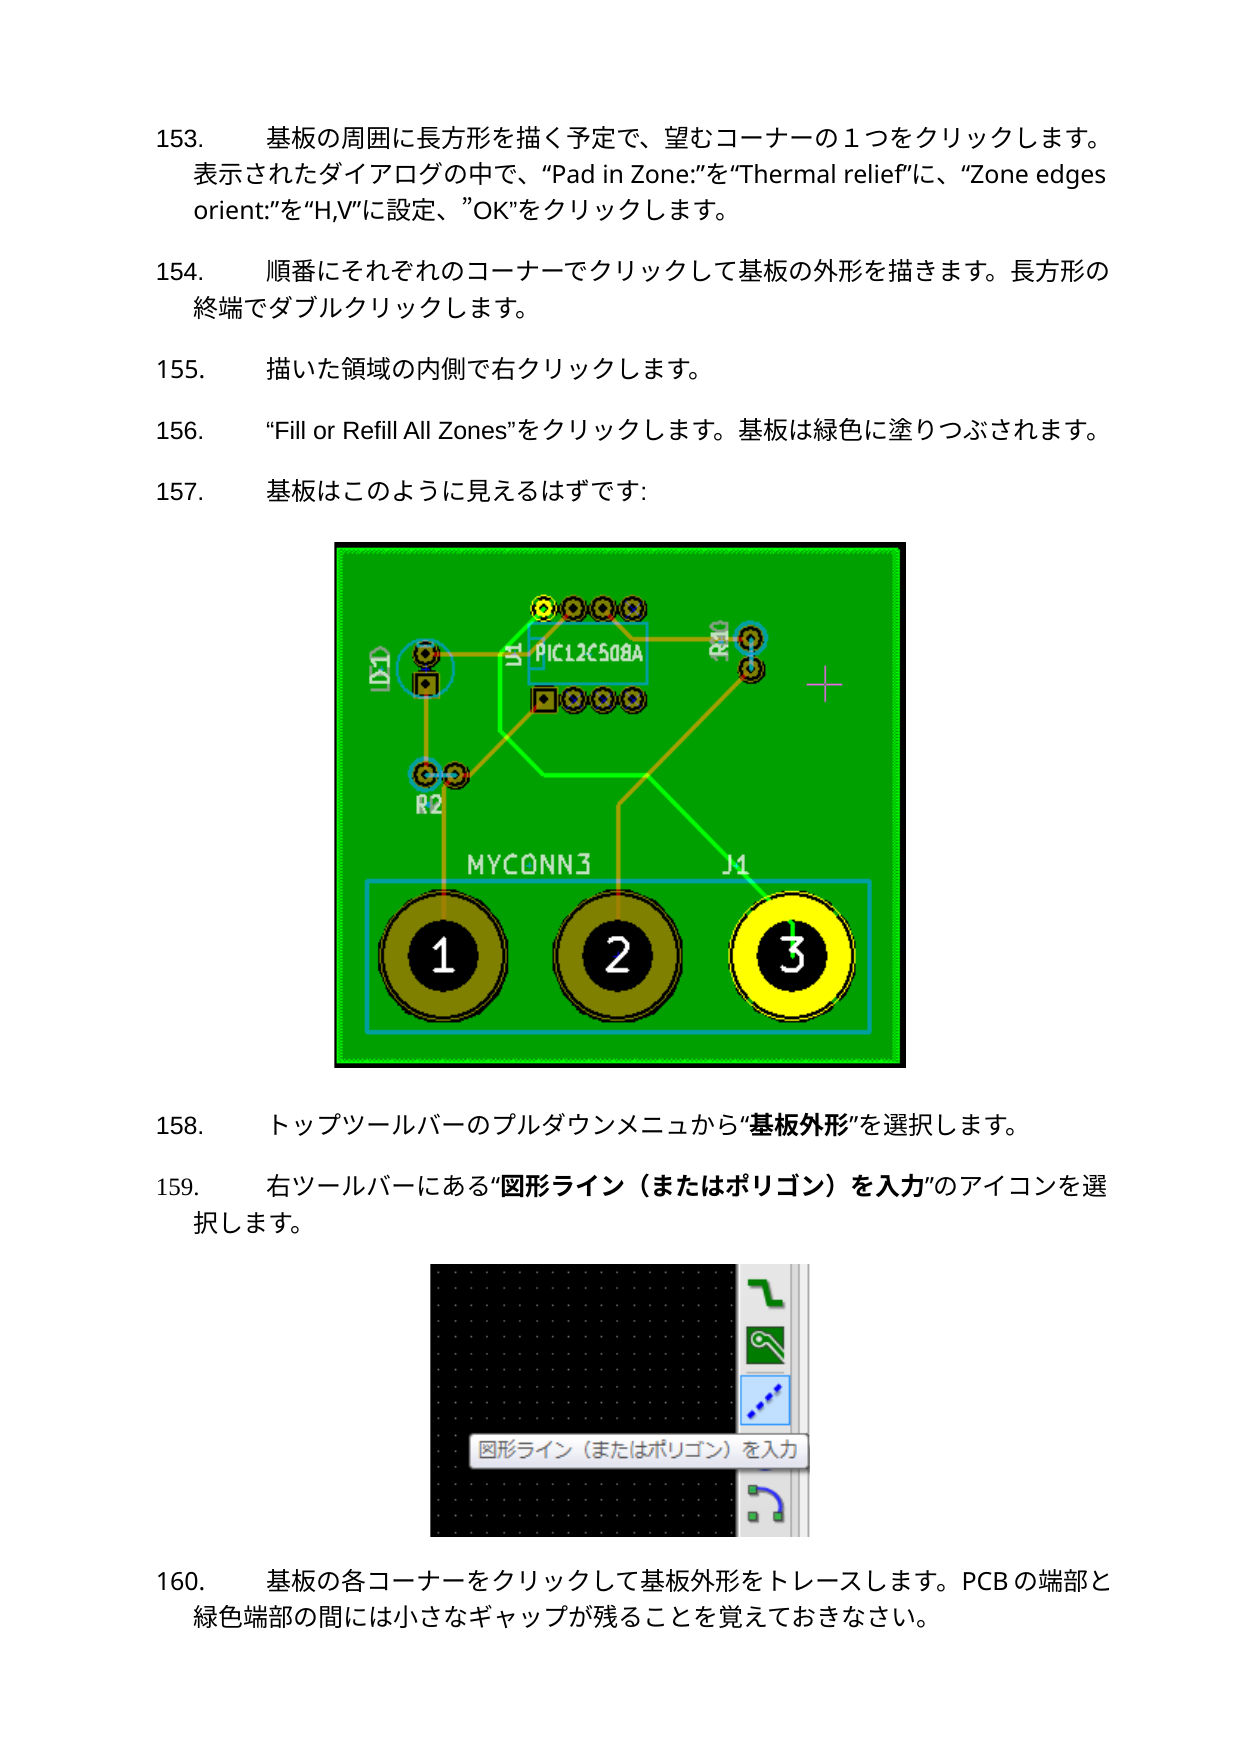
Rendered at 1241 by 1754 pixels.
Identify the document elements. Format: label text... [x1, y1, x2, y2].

picture [430, 1264, 810, 1537]
list 順番にそれぞれのコーナーでクリックして基板の外形を描きます。長方形の終端でダブルクリックします。 [156, 252, 1122, 324]
list 描いた領域の内側で右クリックします。 [156, 349, 1122, 386]
list トップツールバーのプルダウンメニュから“基板外形”を選択します。 [156, 1106, 1122, 1142]
picture [334, 542, 906, 1068]
list 基板の各コーナーをクリックして基板外形をトレースします。PCBの端部と緑色端部の間には小さなギャップが残ることを覚えておきなさい。 [156, 1561, 1122, 1634]
list “Fill or Refill All Zones”をクリックします。基板は緑色に塗りつぶされます。 [156, 411, 1122, 447]
list 右ツールバーにある“図形ライン（またはポリゴン）を入力”のアイコンを選択します。 [156, 1167, 1122, 1239]
list 基板の周囲に長方形を描く予定で、望むコーナーの１つをクリックします。 表示されたダイアログの中で、“Pad in Zone:”を“Thermal relief”に、“Zone edges orient:”を“H,V”に設定、”OK”をクリックします。 [156, 118, 1122, 227]
list 基板はこのように見えるはずです: [156, 472, 1122, 508]
